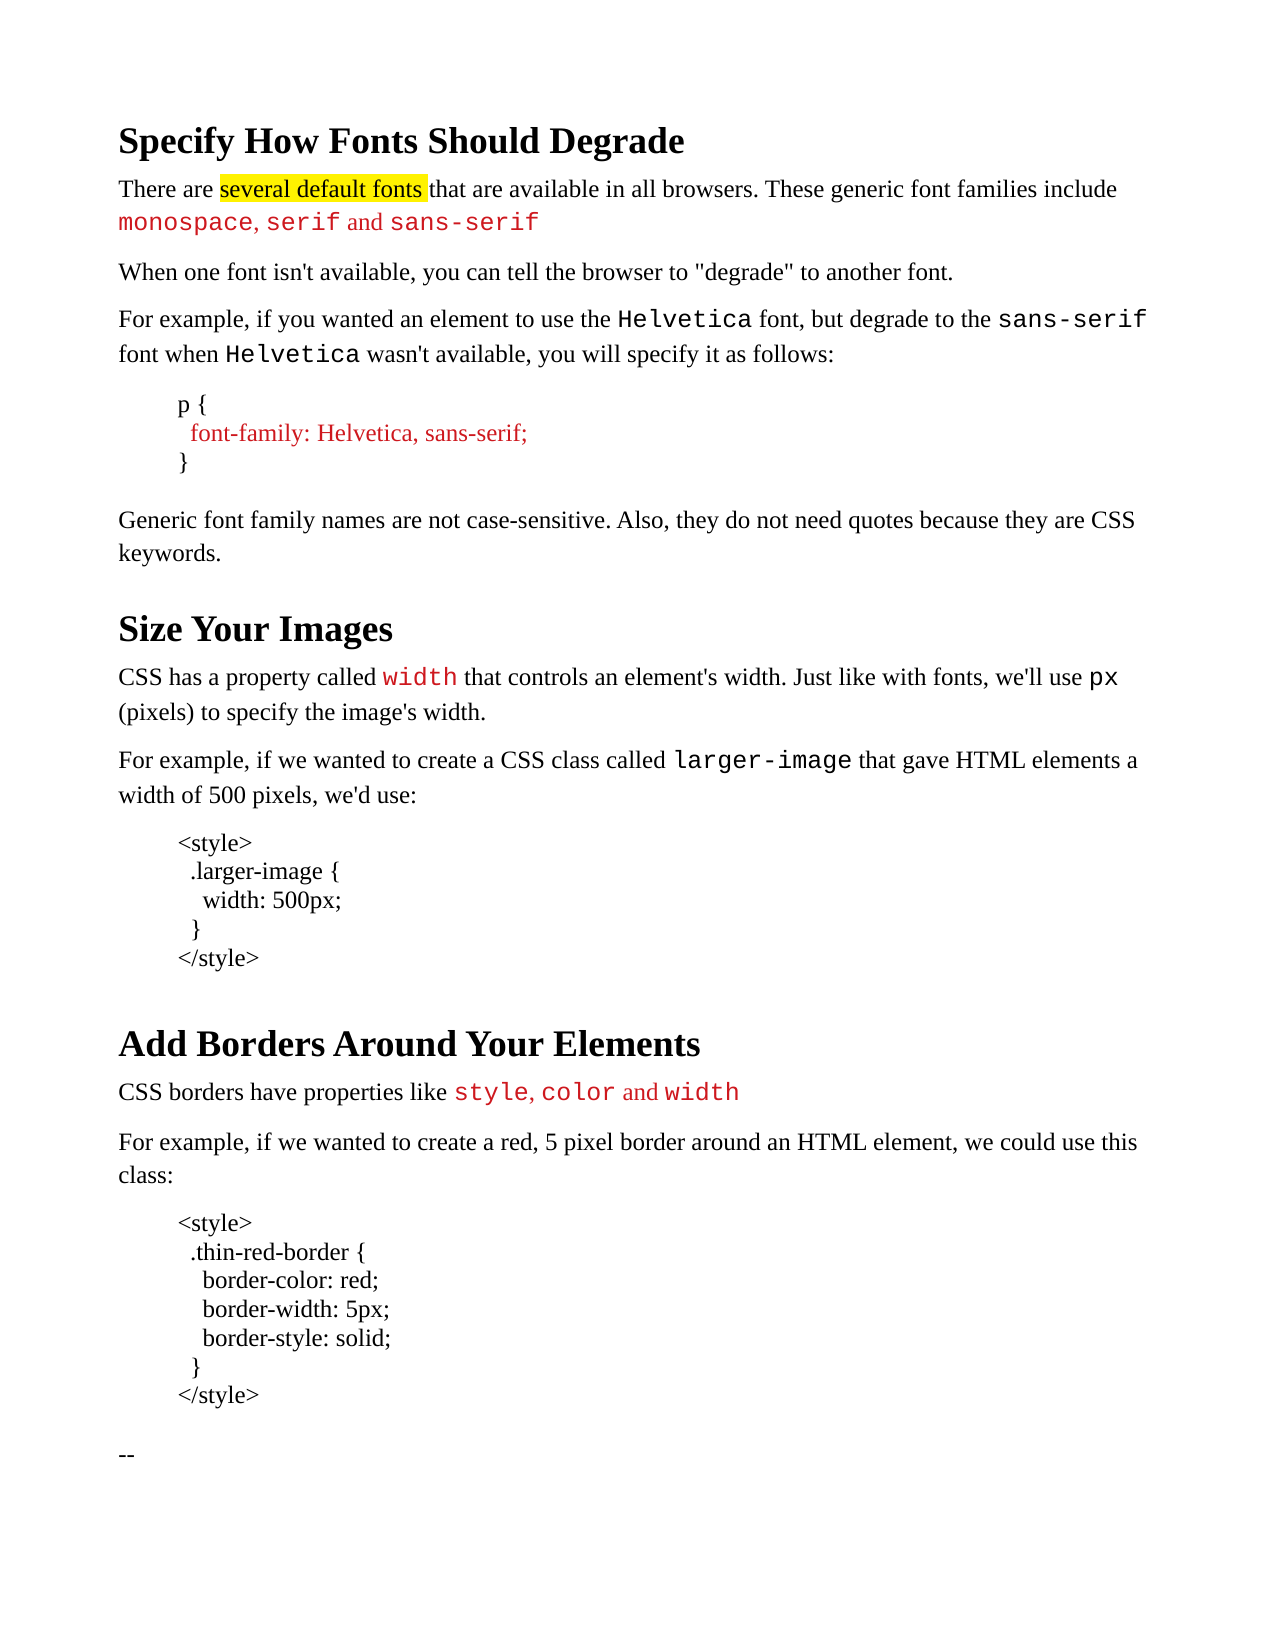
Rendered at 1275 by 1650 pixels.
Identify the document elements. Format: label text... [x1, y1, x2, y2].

text <style> .larger-image { width: 500px; } </style> [177, 828, 1098, 971]
subtitle Specify How Fonts Should Degrade [118, 118, 1157, 161]
text -- [118, 1439, 1157, 1467]
text For example, if we wanted to create a CSS class called larger-image that gave HTML elements a width of 500 pixels, we'd use: [118, 745, 1157, 809]
text For example, if you wanted an element to use the Helvetica font, but degrade to the sans-serif font when Helvetica wasn't available, you will specify it as follows: [118, 304, 1157, 370]
subtitle Size Your Images [118, 607, 1157, 650]
subtitle Add Borders Around Your Elements [118, 1022, 1157, 1065]
text For example, if we wanted to create a red, 5 pixel border around an HTML element, we could use this class: [118, 1127, 1157, 1189]
text CSS has a property called width that controls an element's width. Just like with fonts, we'll use px (pixels) to specify the image's width. [118, 662, 1157, 726]
text p { font-family: Helvetica, sans-serif; } [177, 389, 1098, 476]
text <style> .thin-red-border { border-color: red; border-width: 5px; border-style: solid; } </style> [177, 1208, 1098, 1409]
text When one font isn't available, you can tell the browser to "degrade" to another font. [118, 257, 1157, 286]
text Generic font family names are not case-sensitive. Also, they do not need quotes because they are CSS keywords. [118, 505, 1157, 567]
text There are several default fonts that are available in all browsers. These generic font families include monospace, serif and sans-serif [118, 174, 1157, 238]
text CSS borders have properties like style, color and width [118, 1077, 1157, 1108]
